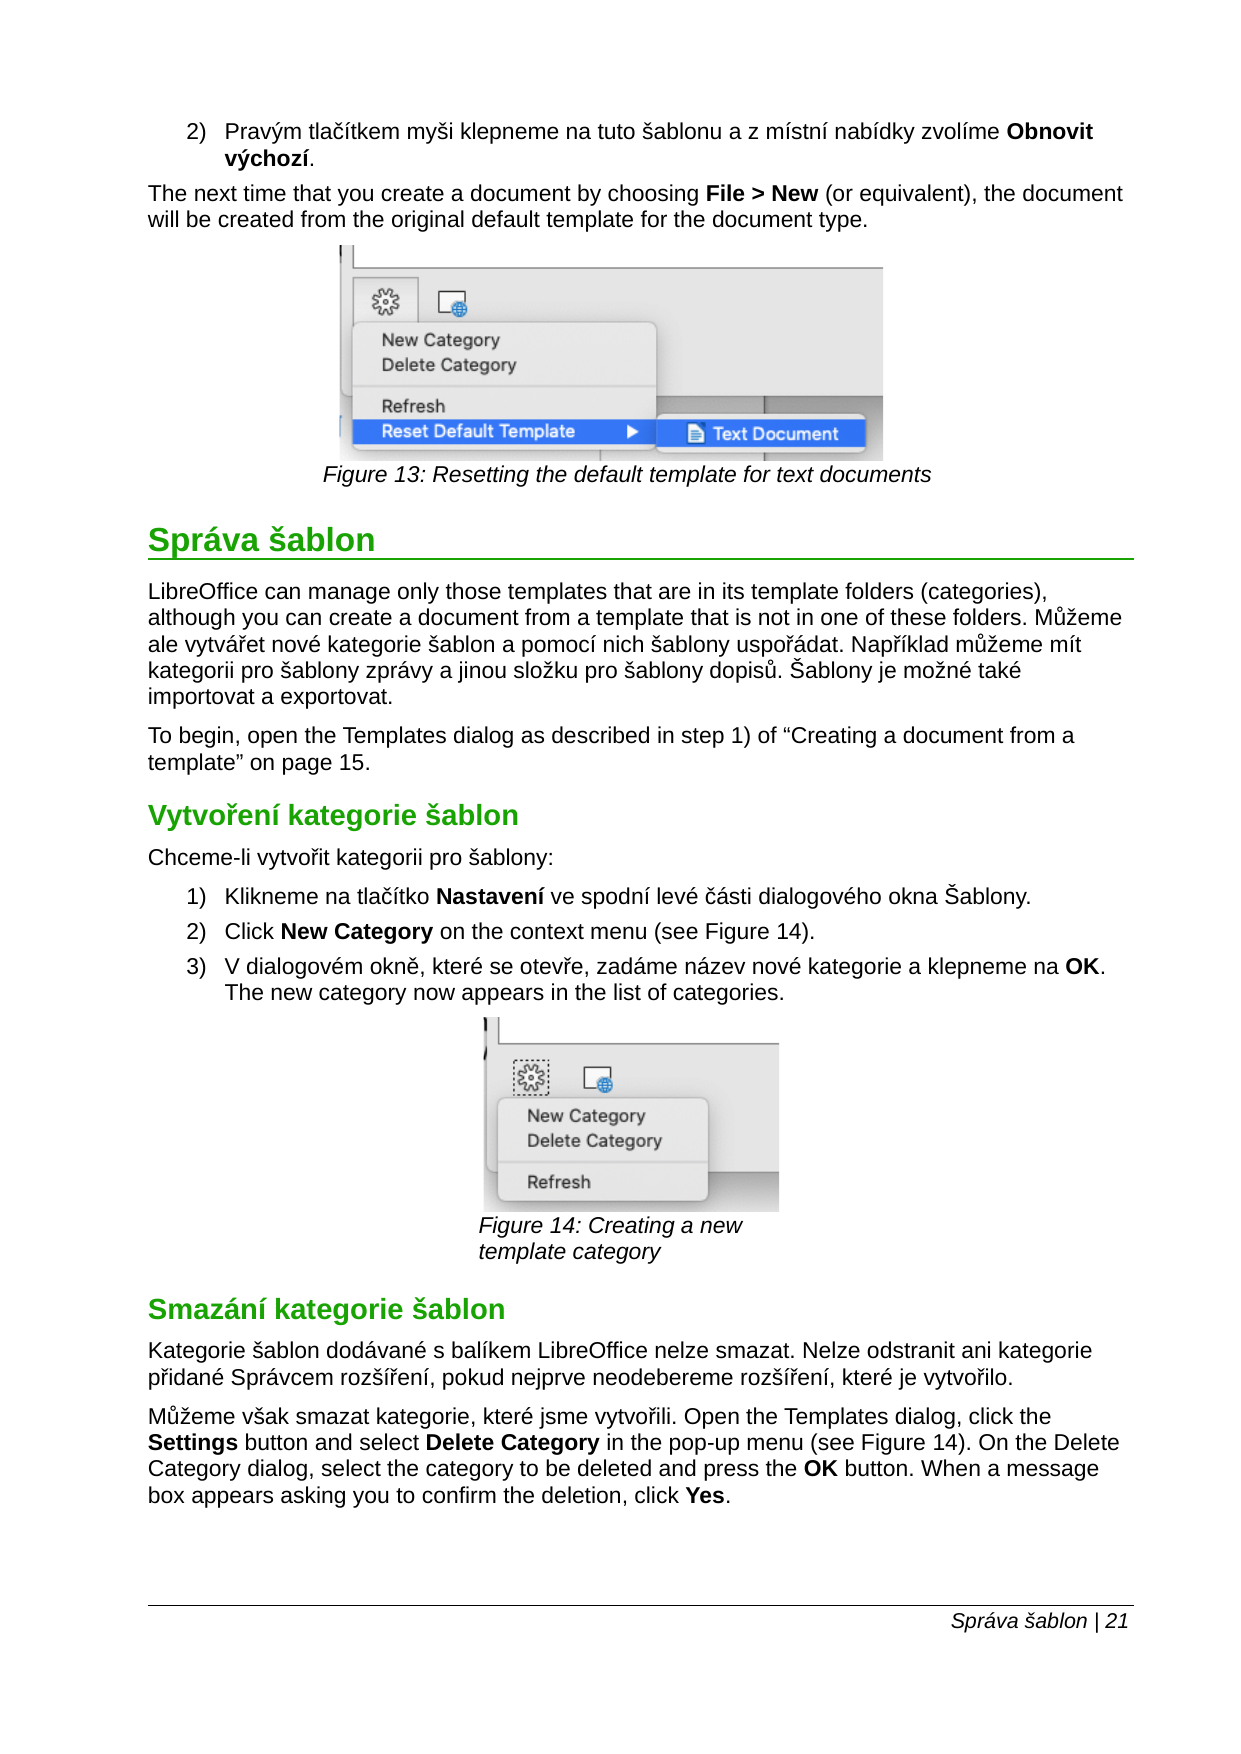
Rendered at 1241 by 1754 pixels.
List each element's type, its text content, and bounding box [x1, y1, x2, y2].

subtitle Správa šablon [148, 519, 1134, 558]
text Figure 14: Creating a new template category [478, 1018, 803, 1264]
subtitle Smazání kategorie šablon [148, 1292, 1134, 1326]
picture [483, 1017, 780, 1212]
text To begin, open the Templates dialog as described in step 1 of “Creating a document from a template” on page 14. [148, 722, 1134, 775]
list Click New Category on the context menu (see Figure 14). [207, 918, 1134, 944]
list V dialogovém okně, které se otevře, zadáme název nové kategorie a klepneme na OK. The new category now appears in the list of categories. [207, 953, 1134, 1006]
list Klikneme na tlačítko Nastavení ve spodní levé části dialogového okna Šablony. [207, 883, 1134, 909]
list Chceme-li vytvořit kategorii pro šablony: [148, 844, 1134, 870]
text Kategorie šablon dodávané s balíkem LibreOffice nelze smazat. Nelze odstranit ani kategorie přidané Správcem rozšíření, pokud nejprve neodebereme rozšíření, které je vytvořilo. [148, 1337, 1134, 1390]
list Pravým tlačítkem myši klepneme na tuto šablonu a z místní nabídky zvolíme Obnovit výchozí. [207, 118, 1134, 171]
subtitle Vytvoření kategorie šablon [148, 798, 1134, 832]
picture [339, 245, 884, 461]
text Můžeme však smazat kategorie, které jsme vytvořili. Open the Templates dialog, click the Settings button and select Delete Category in the pop-up menu (see Figure 14). On the Delete Category dialog, select the category to be deleted and press the OK button. When a message box appears asking you to confirm the deletion, click Yes. [148, 1403, 1134, 1508]
text The next time that you create a document by choosing File > New (or equivalent), the document will be created from the original default template for the document type. [148, 180, 1134, 232]
text LibreOffice can manage only those templates that are in its template folders (categories), although you can create a document from a template that is not in one of these folders. Můžeme ale vytvářet nové kategorie šablon a pomocí nich šablony uspořádat. Například můžeme mít kategorii pro šablony zprávy a jinou složku pro šablony dopisů. Šablony je možné také importovat a exportovat. [148, 578, 1134, 709]
text Figure 13: Resetting the default template for text documents [323, 245, 959, 487]
